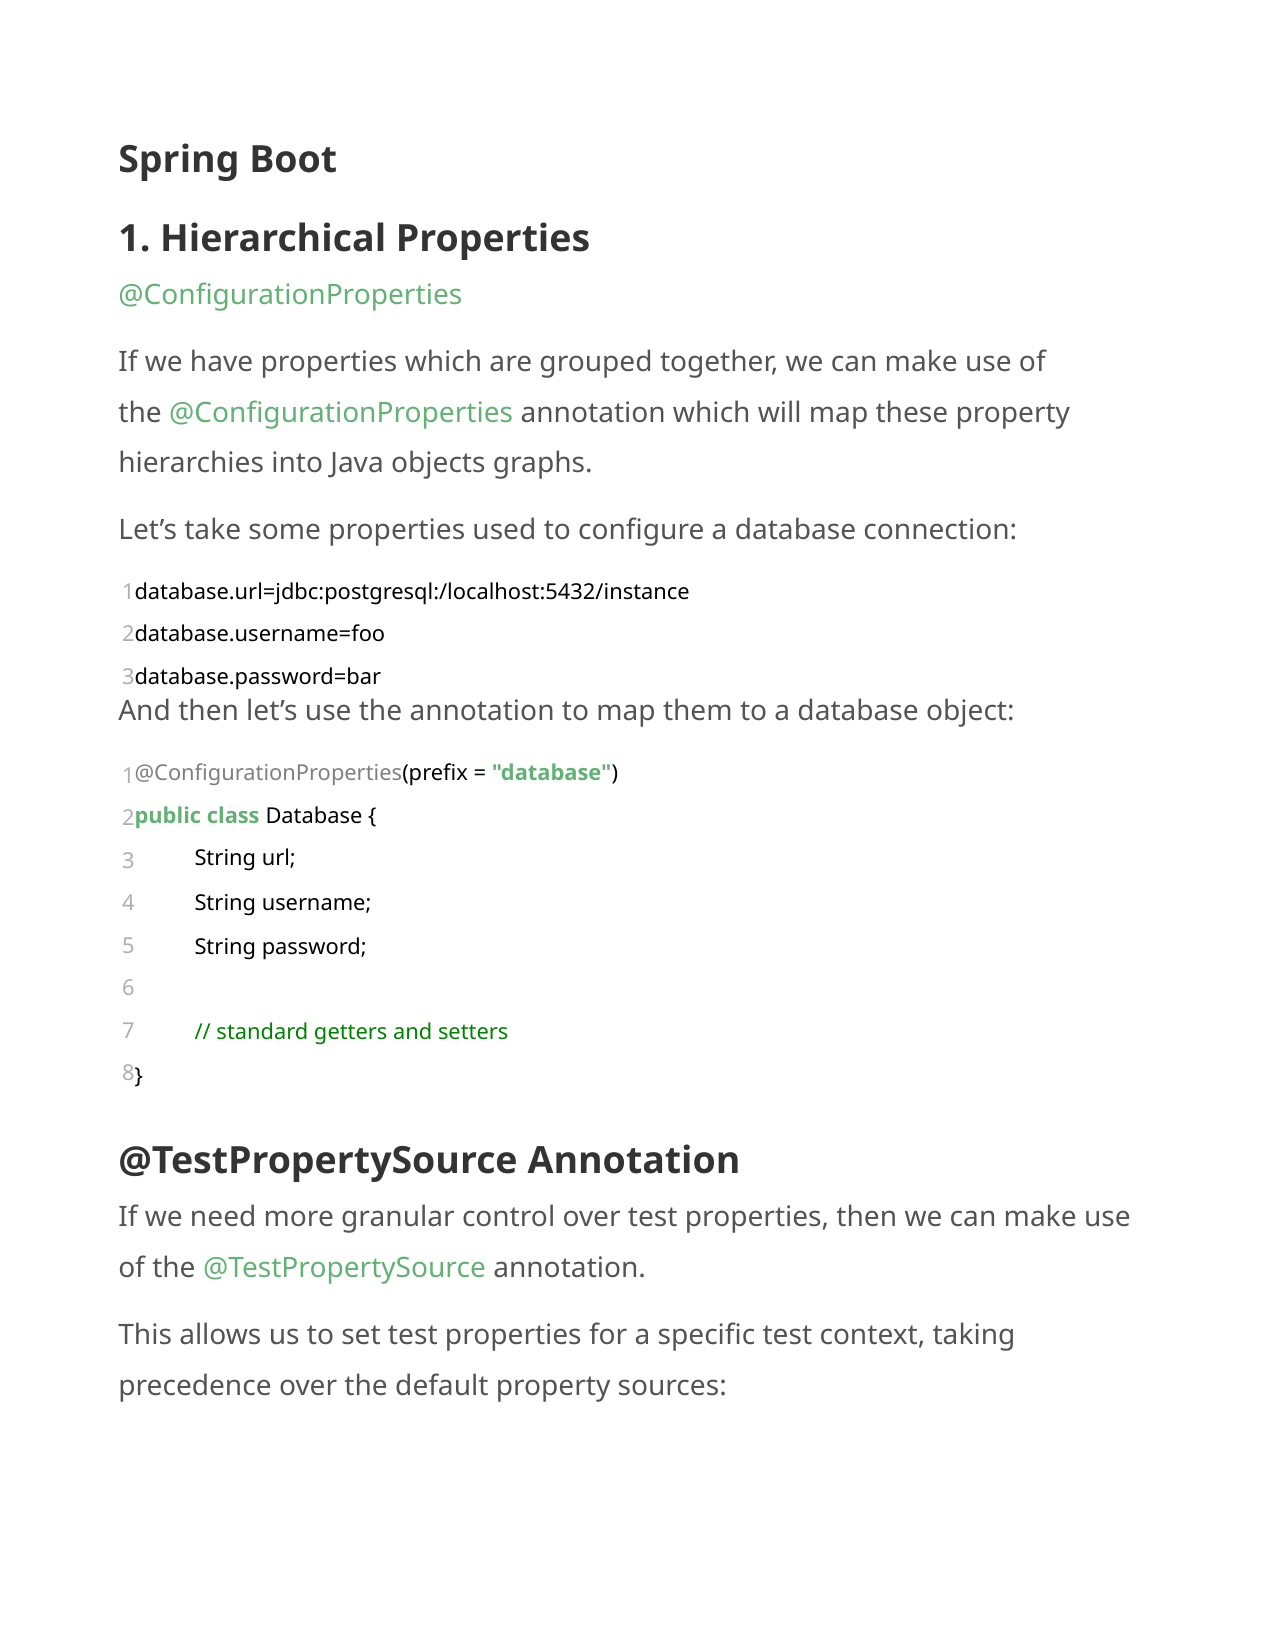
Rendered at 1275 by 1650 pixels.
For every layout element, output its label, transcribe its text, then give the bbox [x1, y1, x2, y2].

subtitle Spring Boot [118, 133, 1157, 184]
text @ConfigurationProperties [118, 274, 1157, 313]
subtitle 1. Hierarchical Properties [118, 211, 1157, 262]
table_header 1 2 3 4 5 6 7 8 [118, 757, 134, 1090]
text And then let’s use the annotation to map them to a database object: [118, 691, 1157, 729]
text If we have properties which are grouped together, we can make use of the @ConfigurationProperties annotation which will map these property hierarchies into Java objects graphs. [118, 341, 1157, 481]
text If we need more granular control over test properties, then we can make use of the @TestPropertySource annotation. [118, 1197, 1157, 1286]
table_header 1 2 3 [118, 576, 134, 691]
table_header database.url=jdbc:postgresql:/localhost:5432/instance database.username=foo database.password=bar [134, 576, 738, 691]
subtitle @TestPropertySource Annotation [118, 1133, 1157, 1184]
text Let’s take some properties used to configure a database connection: [118, 509, 1157, 548]
table_header @ConfigurationProperties(prefix = "database") public class Database { String url; String username; String password; // standard getters and setters } [134, 757, 661, 1090]
text This allows us to set test properties for a specific test context, taking precedence over the default property sources: [118, 1314, 1157, 1403]
